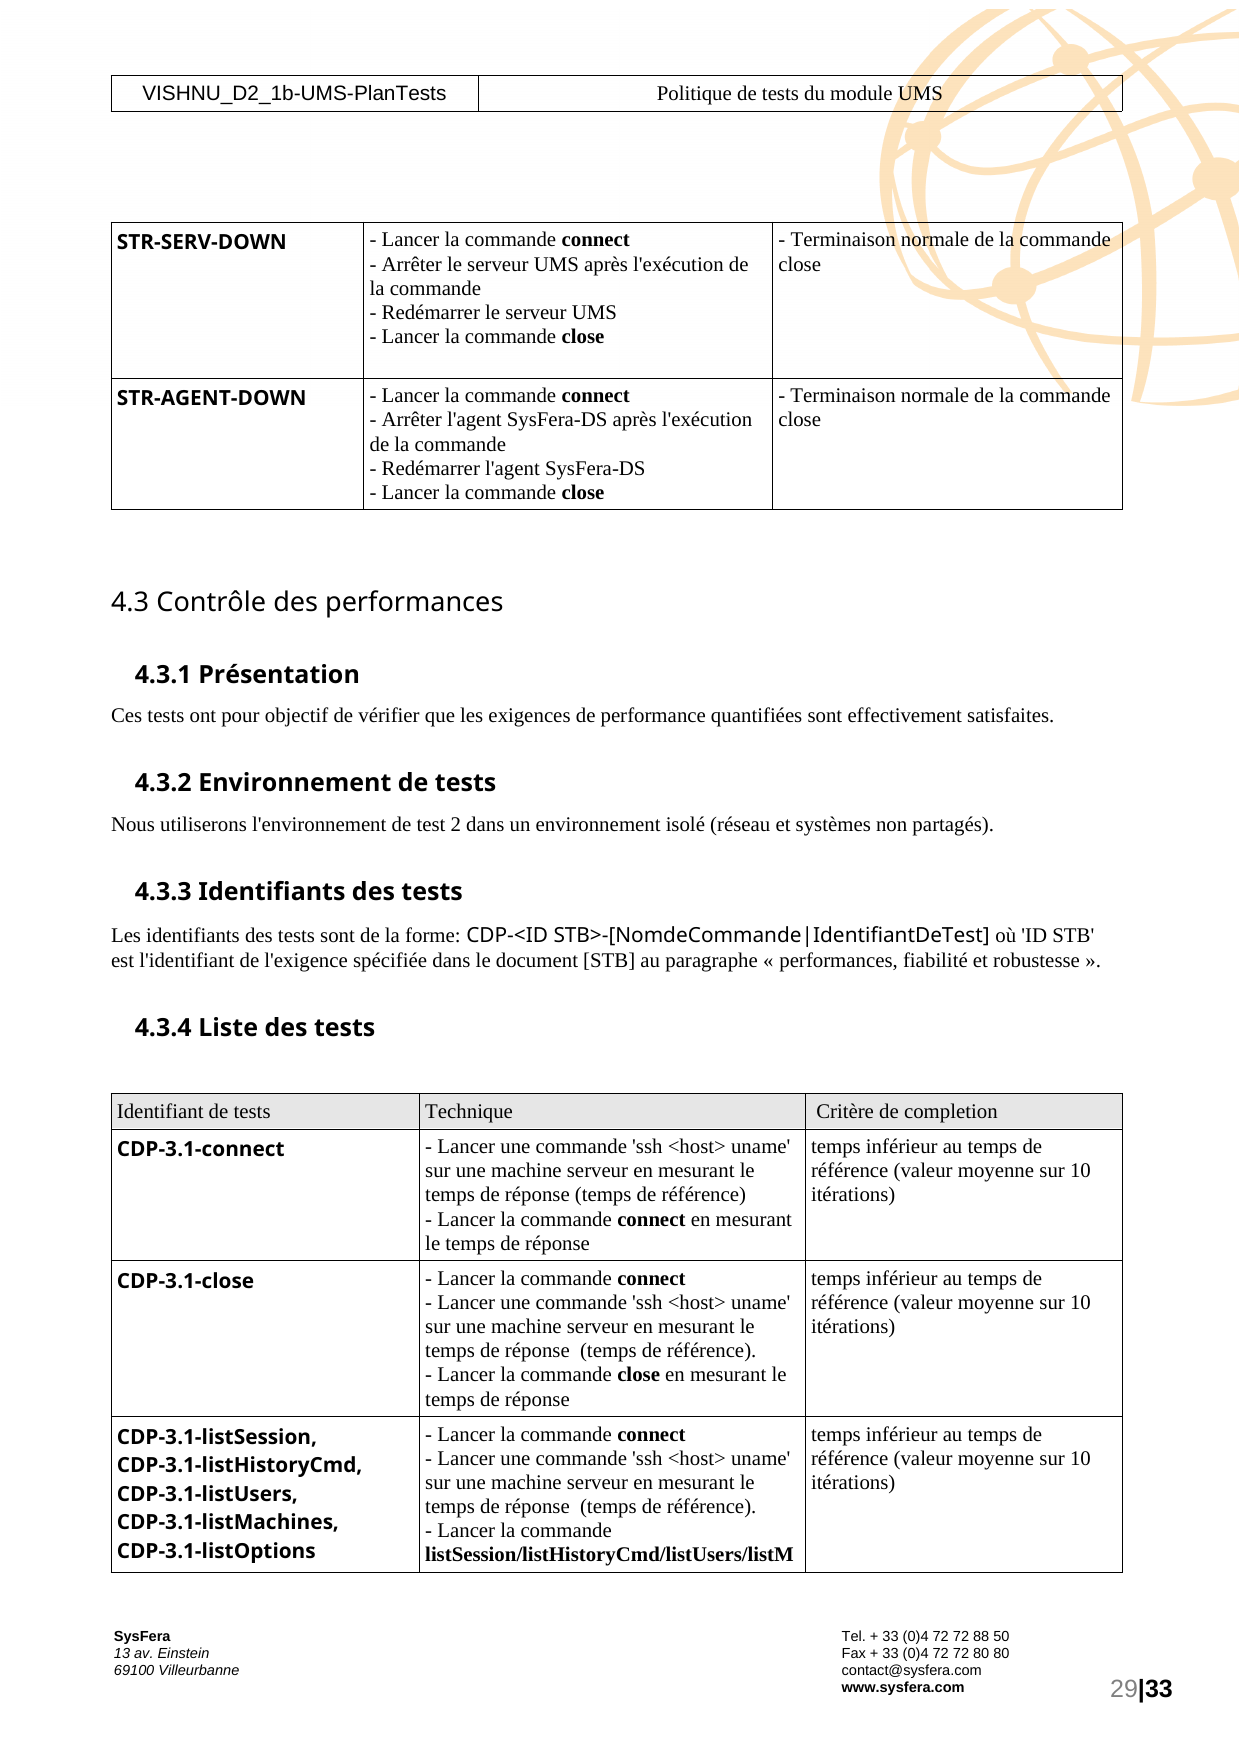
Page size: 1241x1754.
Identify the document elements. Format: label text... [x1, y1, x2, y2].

subtitle Environnement de tests [134, 765, 1122, 799]
text Nous utiliserons l'environnement de test 2 dans un environnement isolé (réseau et systèmes non partagés). [111, 812, 1122, 836]
table_cell CDP-3.1-close [112, 1261, 419, 1416]
table_cell CDP-3.1-connect [112, 1130, 419, 1260]
picture [773, 379, 1122, 406]
table_cell - Terminaison normale de la commande close [773, 407, 1122, 509]
picture [112, 379, 363, 406]
table_header Critère de completion [806, 1094, 1122, 1128]
subtitle Identifiants des tests [134, 873, 1122, 907]
subtitle Présentation [134, 657, 1122, 691]
table_cell CDP-3.1-listSession, CDP-3.1-listHistoryCmd, CDP-3.1-listUsers, CDP-3.1-listMachines, CDP-3.1-listOptions [112, 1417, 419, 1572]
picture [773, 223, 1122, 378]
text Les identifiants des tests sont de la forme: CDP-<ID STB>-[NomdeCommande|IdentifiantDeTest] où 'ID STB' est l'identifiant de l'exigence spécifiée dans le document [STB] au paragraphe « performances, fiabilité et robustesse ». [111, 920, 1122, 972]
picture [1, 9, 1239, 406]
table_cell temps inférieur au temps de référence (valeur moyenne sur 10 itérations) [806, 1261, 1122, 1416]
picture [364, 379, 772, 406]
table_cell - Lancer la commande connect - Arrêter l'agent SysFera-DS après l'exécution de la commande - Redémarrer l'agent SysFera-DS - Lancer la commande close [364, 407, 772, 509]
table_header Technique [420, 1094, 805, 1128]
subtitle Liste des tests [134, 1010, 1122, 1044]
subtitle Contrôle des performances [111, 582, 1122, 619]
table_cell temps inférieur au temps de référence (valeur moyenne sur 10 itérations) [806, 1417, 1122, 1572]
table_cell STR-AGENT-DOWN [112, 407, 363, 509]
picture [364, 223, 772, 378]
table_cell - Lancer une commande 'ssh <host> uname' sur une machine serveur en mesurant le temps de réponse (temps de référence) - Lancer la commande connect en mesurant le temps de réponse [420, 1130, 805, 1260]
table_cell - Lancer la commande connect - Lancer une commande 'ssh <host> uname' sur une machine serveur en mesurant le temps de réponse (temps de référence). - Lancer la commande listSession/listHistoryCmd/listUsers/listMachines/listOptions en mesurant le temps de réponse [420, 1417, 805, 1572]
text Ces tests ont pour objectif de vérifier que les exigences de performance quantifiées sont effectivement satisfaites. [111, 703, 1122, 727]
table_cell - Lancer la commande connect - Lancer une commande 'ssh <host> uname' sur une machine serveur en mesurant le temps de réponse (temps de référence). - Lancer la commande close en mesurant le temps de réponse [420, 1261, 805, 1416]
picture [112, 223, 363, 378]
table_header Identifiant de tests [112, 1094, 419, 1128]
table_cell temps inférieur au temps de référence (valeur moyenne sur 10 itérations) [806, 1130, 1122, 1260]
